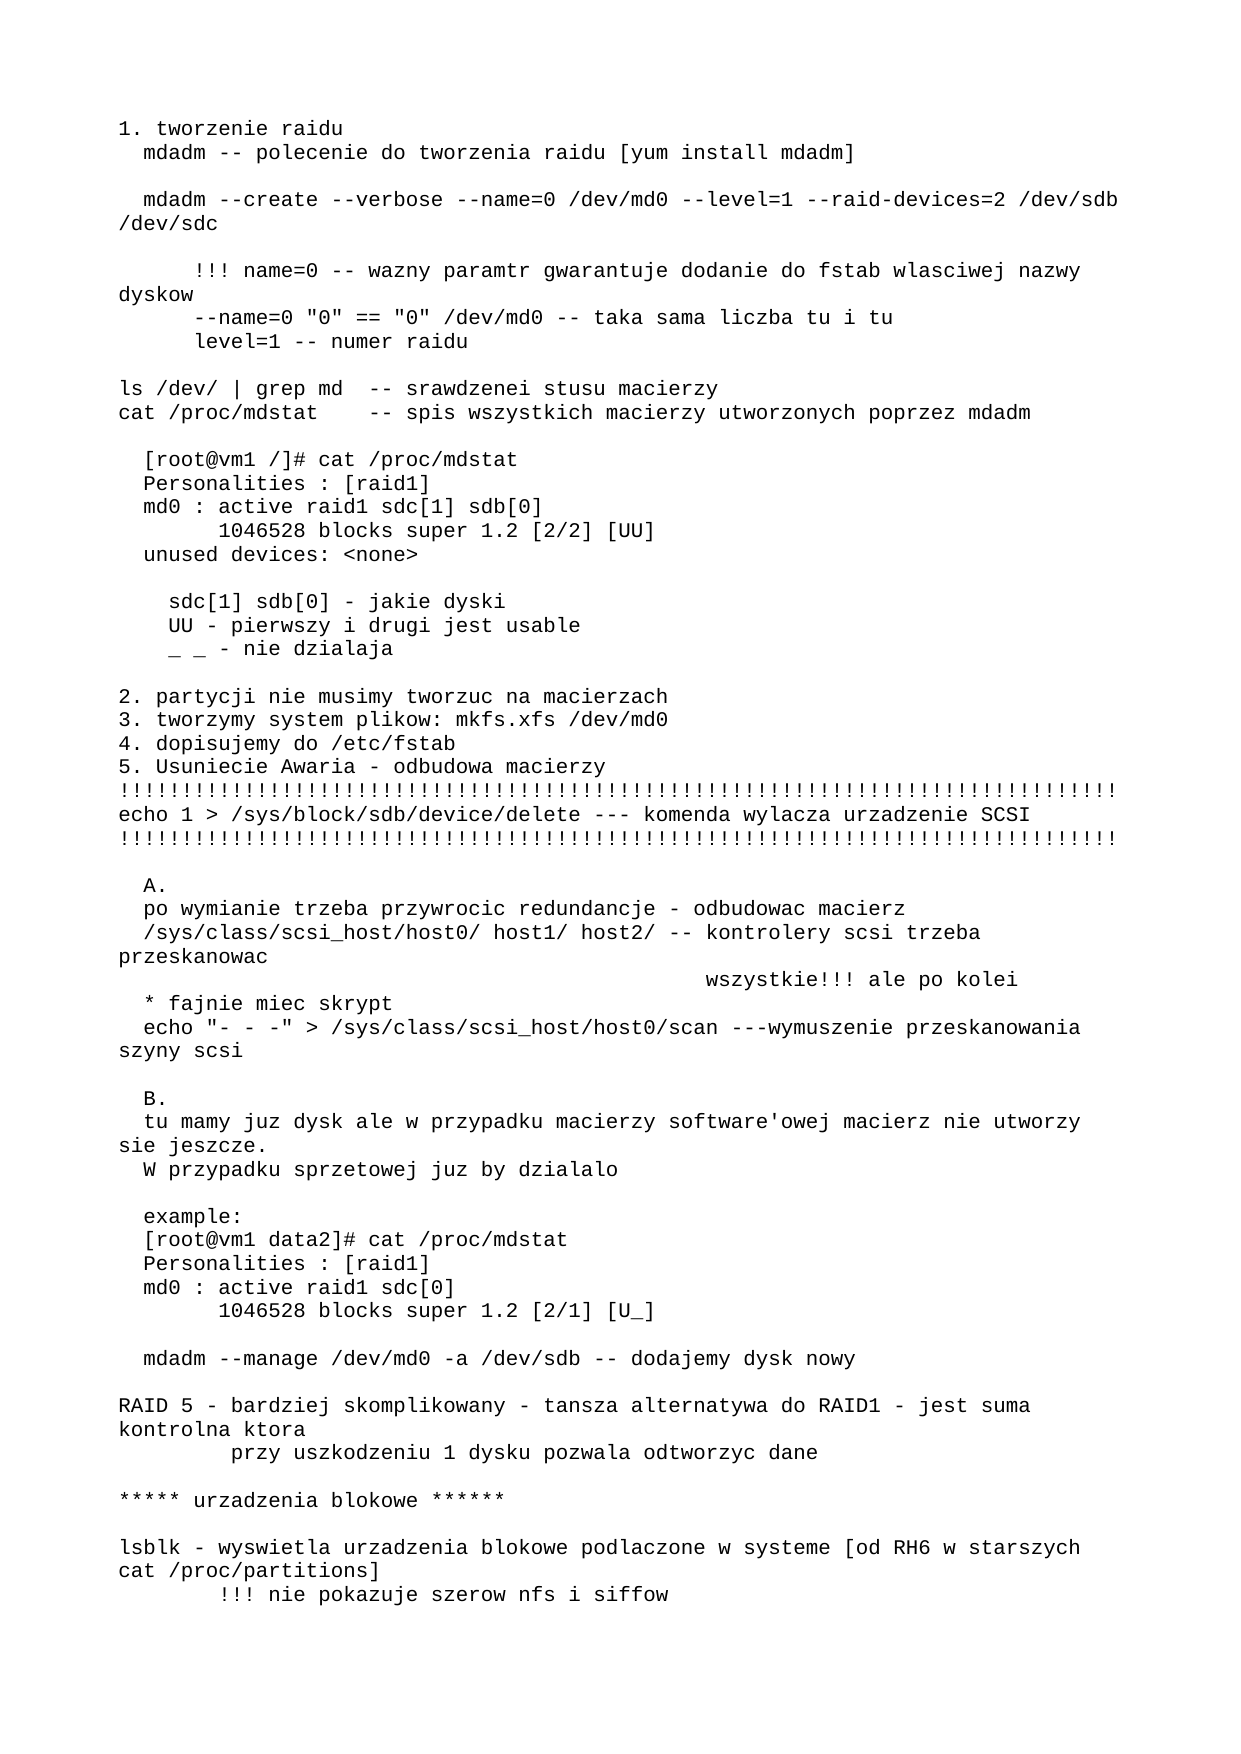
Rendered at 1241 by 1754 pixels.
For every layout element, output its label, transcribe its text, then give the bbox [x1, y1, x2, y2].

text !!! name=0 -- wazny paramtr gwarantuje dodanie do fstab wlasciwej nazwy dyskow [118, 260, 1122, 307]
text [root@vm1 /]# cat /proc/mdstat [118, 449, 1122, 473]
text A. [118, 875, 1122, 898]
text 2. partycji nie musimy tworzuc na macierzach [118, 686, 1122, 709]
text 1046528 blocks super 1.2 [2/1] [U_] [118, 1300, 1122, 1324]
text lsblk - wyswietla urzadzenia blokowe podlaczone w systeme [od RH6 w starszych cat /proc/partitions] [118, 1537, 1122, 1584]
text !!!!!!!!!!!!!!!!!!!!!!!!!!!!!!!!!!!!!!!!!!!!!!!!!!!!!!!!!!!!!!!!!!!!!!!!!!!!!!!! [118, 780, 1122, 804]
text echo "- - -" > /sys/class/scsi_host/host0/scan ---wymuszenie przeskanowania szyny scsi [118, 1017, 1122, 1064]
text level=1 -- numer raidu [118, 331, 1122, 354]
text unused devices: <none> [118, 544, 1122, 567]
text wszystkie!!! ale po kolei [118, 969, 1122, 993]
text W przypadku sprzetowej juz by dzialalo [118, 1158, 1122, 1182]
text B. [118, 1088, 1122, 1111]
text 5. Usuniecie Awaria - odbudowa macierzy [118, 757, 1122, 780]
text echo 1 > /sys/block/sdb/device/delete --- komenda wylacza urzadzenie SCSI [118, 804, 1122, 827]
text /sys/class/scsi_host/host0/ host1/ host2/ -- kontrolery scsi trzeba przeskanowac [118, 922, 1122, 969]
text mdadm --create --verbose --name=0 /dev/md0 --level=1 --raid-devices=2 /dev/sdb /dev/sdc [118, 189, 1122, 236]
text md0 : active raid1 sdc[0] [118, 1277, 1122, 1300]
text _ _ - nie dzialaja [118, 638, 1122, 662]
text ls /dev/ | grep md -- srawdzenei stusu macierzy [118, 378, 1122, 402]
text mdadm -- polecenie do tworzenia raidu [yum install mdadm] [118, 142, 1122, 165]
text mdadm --manage /dev/md0 -a /dev/sdb -- dodajemy dysk nowy [118, 1348, 1122, 1371]
text Personalities : [raid1] [118, 473, 1122, 496]
text 3. tworzymy system plikow: mkfs.xfs /dev/md0 [118, 709, 1122, 733]
text po wymianie trzeba przywrocic redundancje - odbudowac macierz [118, 898, 1122, 922]
text 1046528 blocks super 1.2 [2/2] [UU] [118, 520, 1122, 544]
text UU - pierwszy i drugi jest usable [118, 615, 1122, 638]
text cat /proc/mdstat -- spis wszystkich macierzy utworzonych poprzez mdadm [118, 402, 1122, 426]
text --name=0 "0" == "0" /dev/md0 -- taka sama liczba tu i tu [118, 307, 1122, 331]
text 4. dopisujemy do /etc/fstab [118, 733, 1122, 757]
text Personalities : [raid1] [118, 1253, 1122, 1277]
text przy uszkodzeniu 1 dysku pozwala odtworzyc dane [118, 1442, 1122, 1466]
text [root@vm1 data2]# cat /proc/mdstat [118, 1229, 1122, 1253]
text !!! nie pokazuje szerow nfs i siffow [118, 1584, 1122, 1608]
text * fajnie miec skrypt [118, 993, 1122, 1017]
text sdc[1] sdb[0] - jakie dyski [118, 591, 1122, 615]
text ***** urzadzenia blokowe ****** [118, 1489, 1122, 1513]
text !!!!!!!!!!!!!!!!!!!!!!!!!!!!!!!!!!!!!!!!!!!!!!!!!!!!!!!!!!!!!!!!!!!!!!!!!!!!!!!! [118, 827, 1122, 851]
text 1. tworzenie raidu [118, 118, 1122, 142]
text example: [118, 1206, 1122, 1229]
text tu mamy juz dysk ale w przypadku macierzy software'owej macierz nie utworzy sie jeszcze. [118, 1111, 1122, 1158]
text RAID 5 - bardziej skomplikowany - tansza alternatywa do RAID1 - jest suma kontrolna ktora [118, 1395, 1122, 1442]
text md0 : active raid1 sdc[1] sdb[0] [118, 496, 1122, 520]
